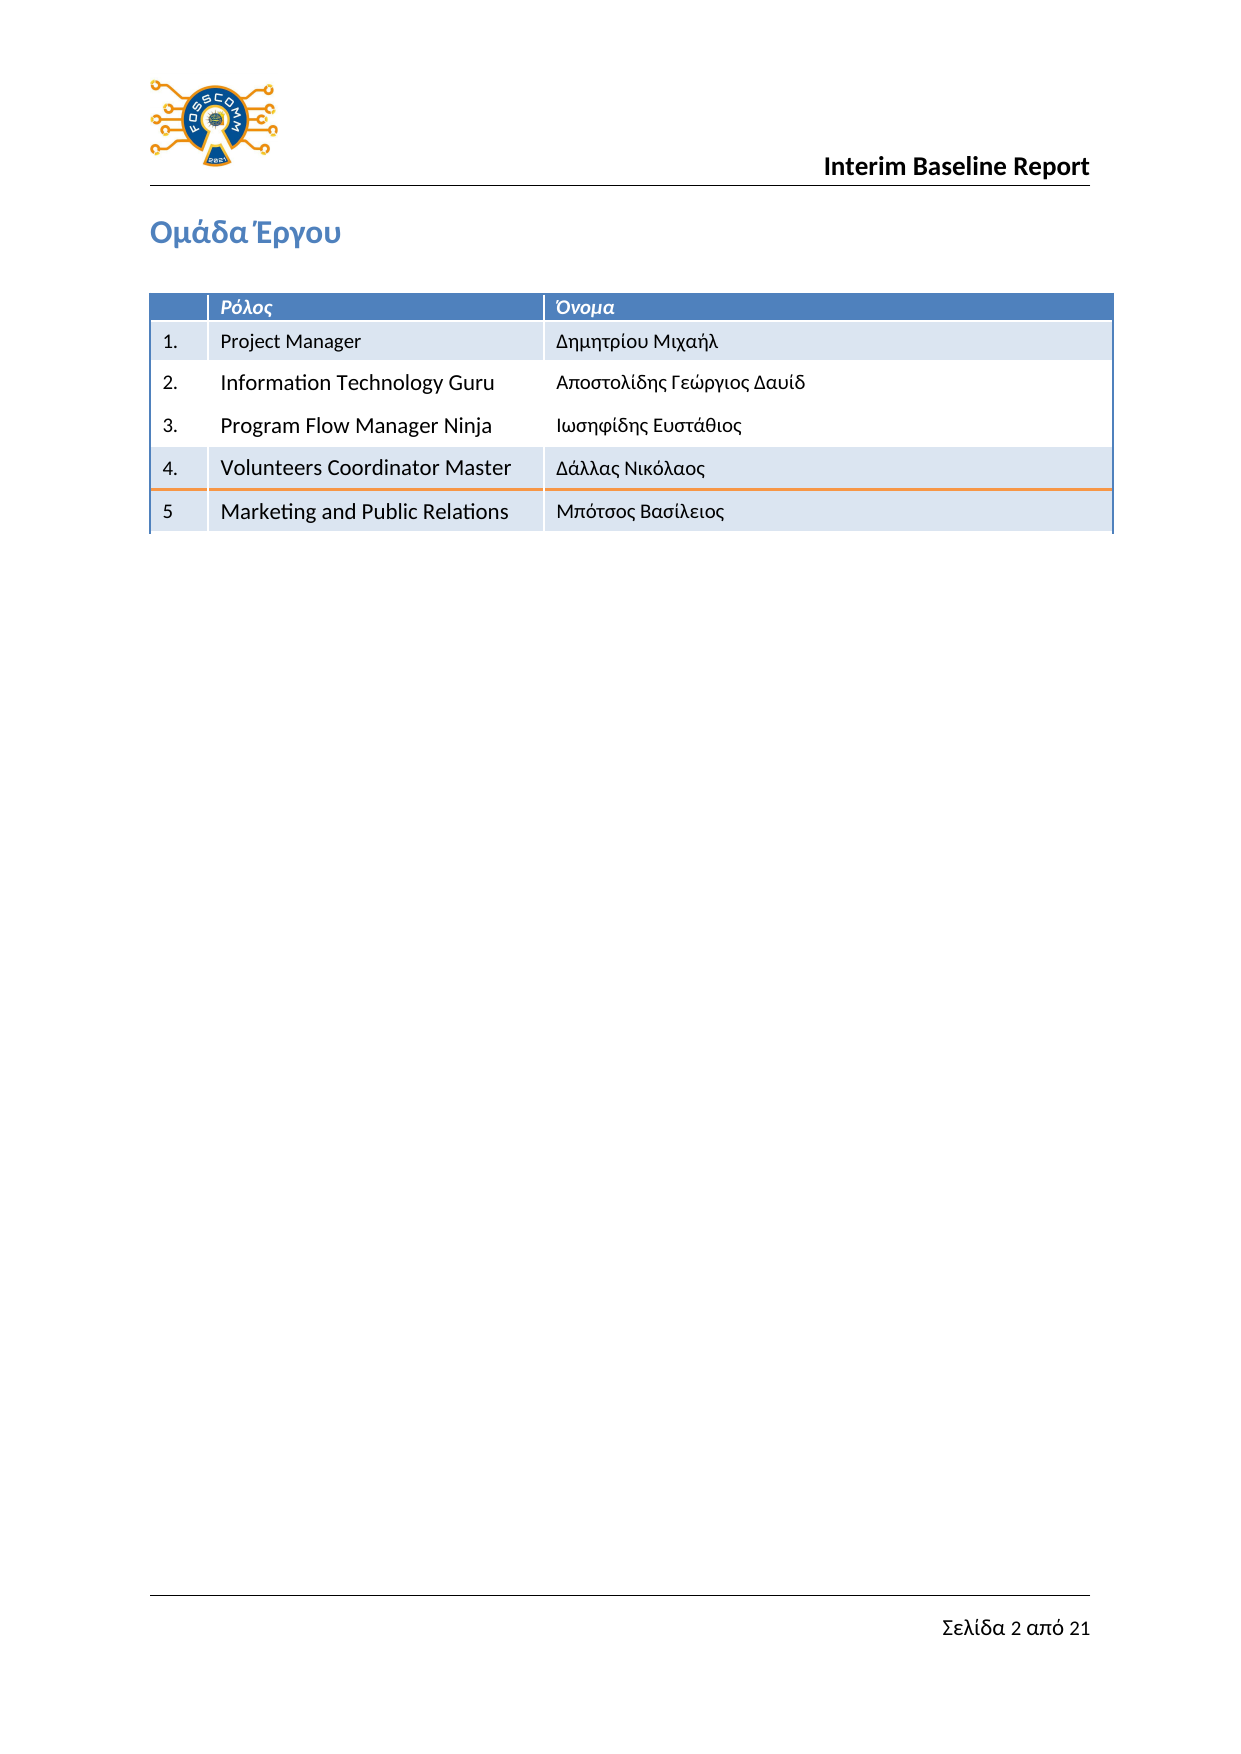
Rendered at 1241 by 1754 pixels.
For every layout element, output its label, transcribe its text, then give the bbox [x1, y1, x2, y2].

text Ομάδα Έργου [150, 211, 1090, 252]
table_header Ρόλος [209, 295, 543, 320]
table_header [151, 295, 207, 320]
table_header Όνομα [545, 295, 1112, 320]
table_cell Αποστολίδης Γεώργιος Δαυίδ [545, 362, 1112, 403]
table_cell Program Flow Manager Ninja [209, 405, 543, 445]
table_cell Marketing and Public Relations [209, 491, 543, 531]
table_cell Δάλλας Νικόλαος [545, 447, 1112, 488]
table_cell Δημητρίου Μιχαήλ [545, 322, 1112, 360]
table_cell [151, 362, 207, 403]
table_cell [151, 447, 207, 488]
table_cell Project Manager [209, 322, 543, 360]
table_cell Volunteers Coordinator Master [209, 447, 543, 488]
table_cell 5 [151, 491, 207, 531]
table_cell [151, 322, 207, 360]
picture [150, 73, 278, 176]
table_cell Ιωσηφίδης Ευστάθιος [545, 405, 1112, 445]
table_cell Μπότσος Βασίλειος [545, 491, 1112, 531]
table_cell Information Technology Guru [209, 362, 543, 403]
table_cell 4 [151, 405, 207, 445]
